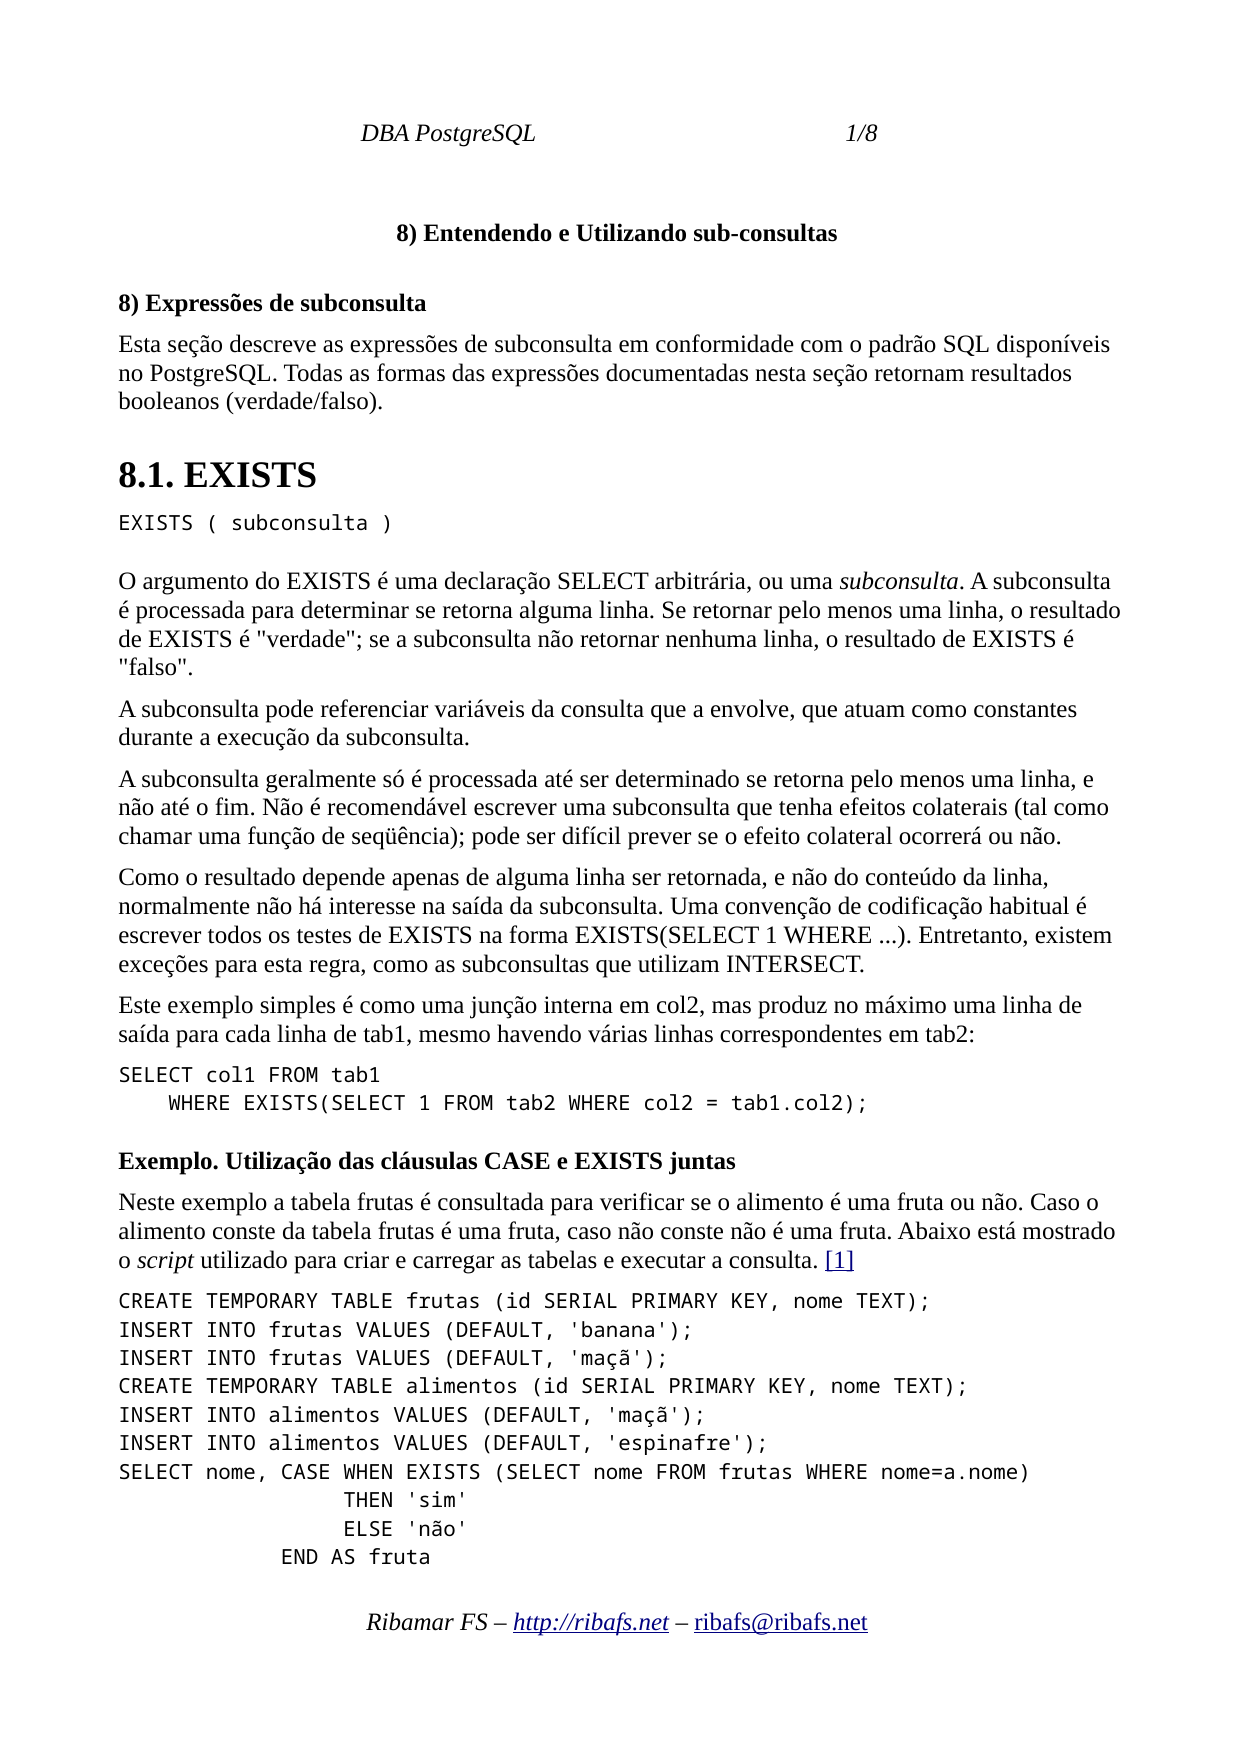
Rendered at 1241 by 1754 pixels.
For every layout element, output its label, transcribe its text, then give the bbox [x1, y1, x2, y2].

text A subconsulta pode referenciar variáveis da consulta que a envolve, que atuam como constantes durante a execução da subconsulta. [118, 694, 1122, 751]
text INSERT INTO alimentos VALUES (DEFAULT, 'maçã'); [118, 1400, 1122, 1428]
text 8) Entendendo e Utilizando sub-consultas [118, 218, 1122, 275]
text Como o resultado depende apenas de alguma linha ser retornada, e não do conteúdo da linha, normalmente não há interesse na saída da subconsulta. Uma convenção de codificação habitual é escrever todos os testes de EXISTS na forma EXISTS(SELECT 1 WHERE ...). Entretanto, existem exceções para esta regra, como as subconsultas que utilizam INTERSECT. [118, 862, 1122, 977]
text Esta seção descreve as expressões de subconsulta em conformidade com o padrão SQL disponíveis no PostgreSQL. Todas as formas das expressões documentadas nesta seção retornam resultados booleanos (verdade/falso). [118, 329, 1122, 415]
subtitle 8.1. EXISTS [118, 453, 1122, 496]
text CREATE TEMPORARY TABLE alimentos (id SERIAL PRIMARY KEY, nome TEXT); [118, 1372, 1122, 1400]
text WHERE EXISTS(SELECT 1 FROM tab2 WHERE col2 = tab1.col2); [118, 1088, 1122, 1117]
text SELECT col1 FROM tab1 [118, 1060, 1122, 1088]
text SELECT nome, CASE WHEN EXISTS (SELECT nome FROM frutas WHERE nome=a.nome) [118, 1457, 1122, 1485]
text 8) Expressões de subconsulta [118, 288, 1122, 316]
text Este exemplo simples é como uma junção interna em col2, mas produz no máximo uma linha de saída para cada linha de tab1, mesmo havendo várias linhas correspondentes em tab2: [118, 990, 1122, 1047]
text CREATE TEMPORARY TABLE frutas (id SERIAL PRIMARY KEY, nome TEXT); [118, 1286, 1122, 1315]
text Neste exemplo a tabela frutas é consultada para verificar se o alimento é uma fruta ou não. Caso o alimento conste da tabela frutas é uma fruta, caso não conste não é uma fruta. Abaixo está mostrado o script utilizado para criar e carregar as tabelas e executar a consulta. [1] [118, 1187, 1122, 1274]
text O argumento do EXISTS é uma declaração SELECT arbitrária, ou uma subconsulta. A subconsulta é processada para determinar se retorna alguma linha. Se retornar pelo menos uma linha, o resultado de EXISTS é "verdade"; se a subconsulta não retornar nenhuma linha, o resultado de EXISTS é "falso". [118, 566, 1122, 681]
text INSERT INTO frutas VALUES (DEFAULT, 'maçã'); [118, 1343, 1122, 1372]
text INSERT INTO alimentos VALUES (DEFAULT, 'espinafre'); [118, 1428, 1122, 1457]
text EXISTS ( subconsulta ) [118, 508, 1122, 537]
text END AS fruta [118, 1542, 1122, 1571]
text ELSE 'não' [118, 1514, 1122, 1542]
text Exemplo. Utilização das cláusulas CASE e EXISTS juntas [118, 1146, 1122, 1175]
text INSERT INTO frutas VALUES (DEFAULT, 'banana'); [118, 1315, 1122, 1343]
text THEN 'sim' [118, 1485, 1122, 1514]
text A subconsulta geralmente só é processada até ser determinado se retorna pelo menos uma linha, e não até o fim. Não é recomendável escrever uma subconsulta que tenha efeitos colaterais (tal como chamar uma função de seqüência); pode ser difícil prever se o efeito colateral ocorrerá ou não. [118, 764, 1122, 850]
